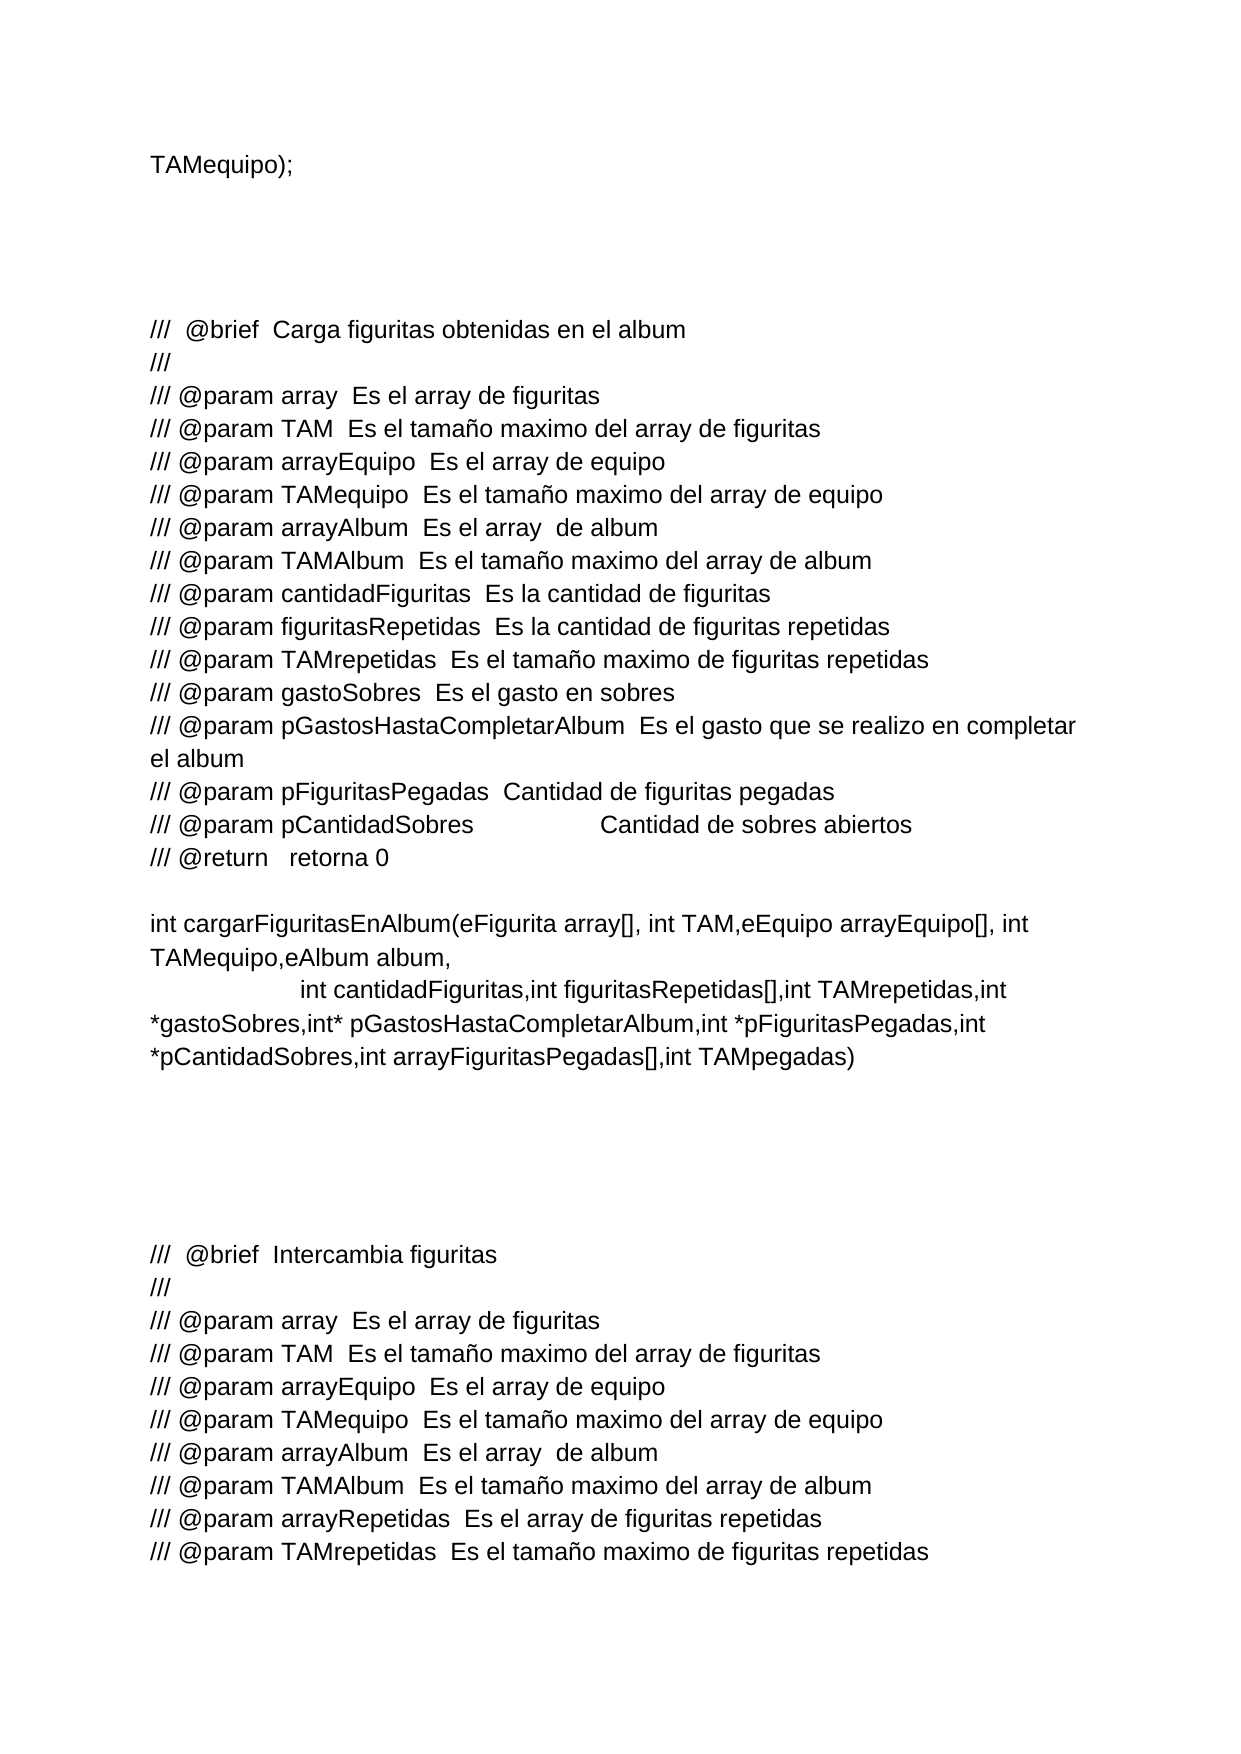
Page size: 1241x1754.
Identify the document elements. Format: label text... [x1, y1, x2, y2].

text /// @param gastoSobres Es el gasto en sobres [150, 678, 1090, 707]
text /// @param array Es el array de figuritas [150, 1306, 1090, 1334]
text /// [150, 1273, 1090, 1301]
text /// @return retorna 0 [150, 843, 1090, 872]
text /// @param TAMrepetidas Es el tamaño maximo de figuritas repetidas [150, 645, 1090, 674]
text /// @param arrayAlbum Es el array de album [150, 1438, 1090, 1467]
text /// @param arrayAlbum Es el array de album [150, 513, 1090, 542]
text /// @param TAMequipo Es el tamaño maximo del array de equipo [150, 1405, 1090, 1433]
text /// @param arrayRepetidas Es el array de figuritas repetidas [150, 1504, 1090, 1533]
text /// @brief Intercambia figuritas [150, 1240, 1090, 1268]
text /// @param pFiguritasPegadas Cantidad de figuritas pegadas [150, 777, 1090, 806]
text /// @param figuritasRepetidas Es la cantidad de figuritas repetidas [150, 612, 1090, 641]
text /// @param pGastosHastaCompletarAlbum Es el gasto que se realizo en completar el album [150, 711, 1090, 773]
text TAMequipo); [150, 150, 1090, 179]
text /// @param TAMrepetidas Es el tamaño maximo de figuritas repetidas [150, 1537, 1090, 1566]
text /// @brief Carga figuritas obtenidas en el album [150, 315, 1090, 344]
text /// @param cantidadFiguritas Es la cantidad de figuritas [150, 579, 1090, 608]
text /// @param pCantidadSobres Cantidad de sobres abiertos [150, 810, 1090, 839]
text /// @param TAMAlbum Es el tamaño maximo del array de album [150, 546, 1090, 575]
text /// @param arrayEquipo Es el array de equipo [150, 447, 1090, 476]
text int cantidadFiguritas,int figuritasRepetidas[],int TAMrepetidas,int *gastoSobres,int* pGastosHastaCompletarAlbum,int *pFiguritasPegadas,int *pCantidadSobres,int arrayFiguritasPegadas[],int TAMpegadas) [150, 976, 1090, 1070]
text /// @param TAMequipo Es el tamaño maximo del array de equipo [150, 480, 1090, 509]
text /// @param array Es el array de figuritas [150, 381, 1090, 410]
text /// @param TAMAlbum Es el tamaño maximo del array de album [150, 1471, 1090, 1499]
text /// @param TAM Es el tamaño maximo del array de figuritas [150, 1339, 1090, 1367]
text /// [150, 348, 1090, 377]
text /// @param arrayEquipo Es el array de equipo [150, 1372, 1090, 1401]
text int cargarFiguritasEnAlbum(eFigurita array[], int TAM,eEquipo arrayEquipo[], int TAMequipo,eAlbum album, [150, 909, 1090, 971]
text /// @param TAM Es el tamaño maximo del array de figuritas [150, 414, 1090, 443]
